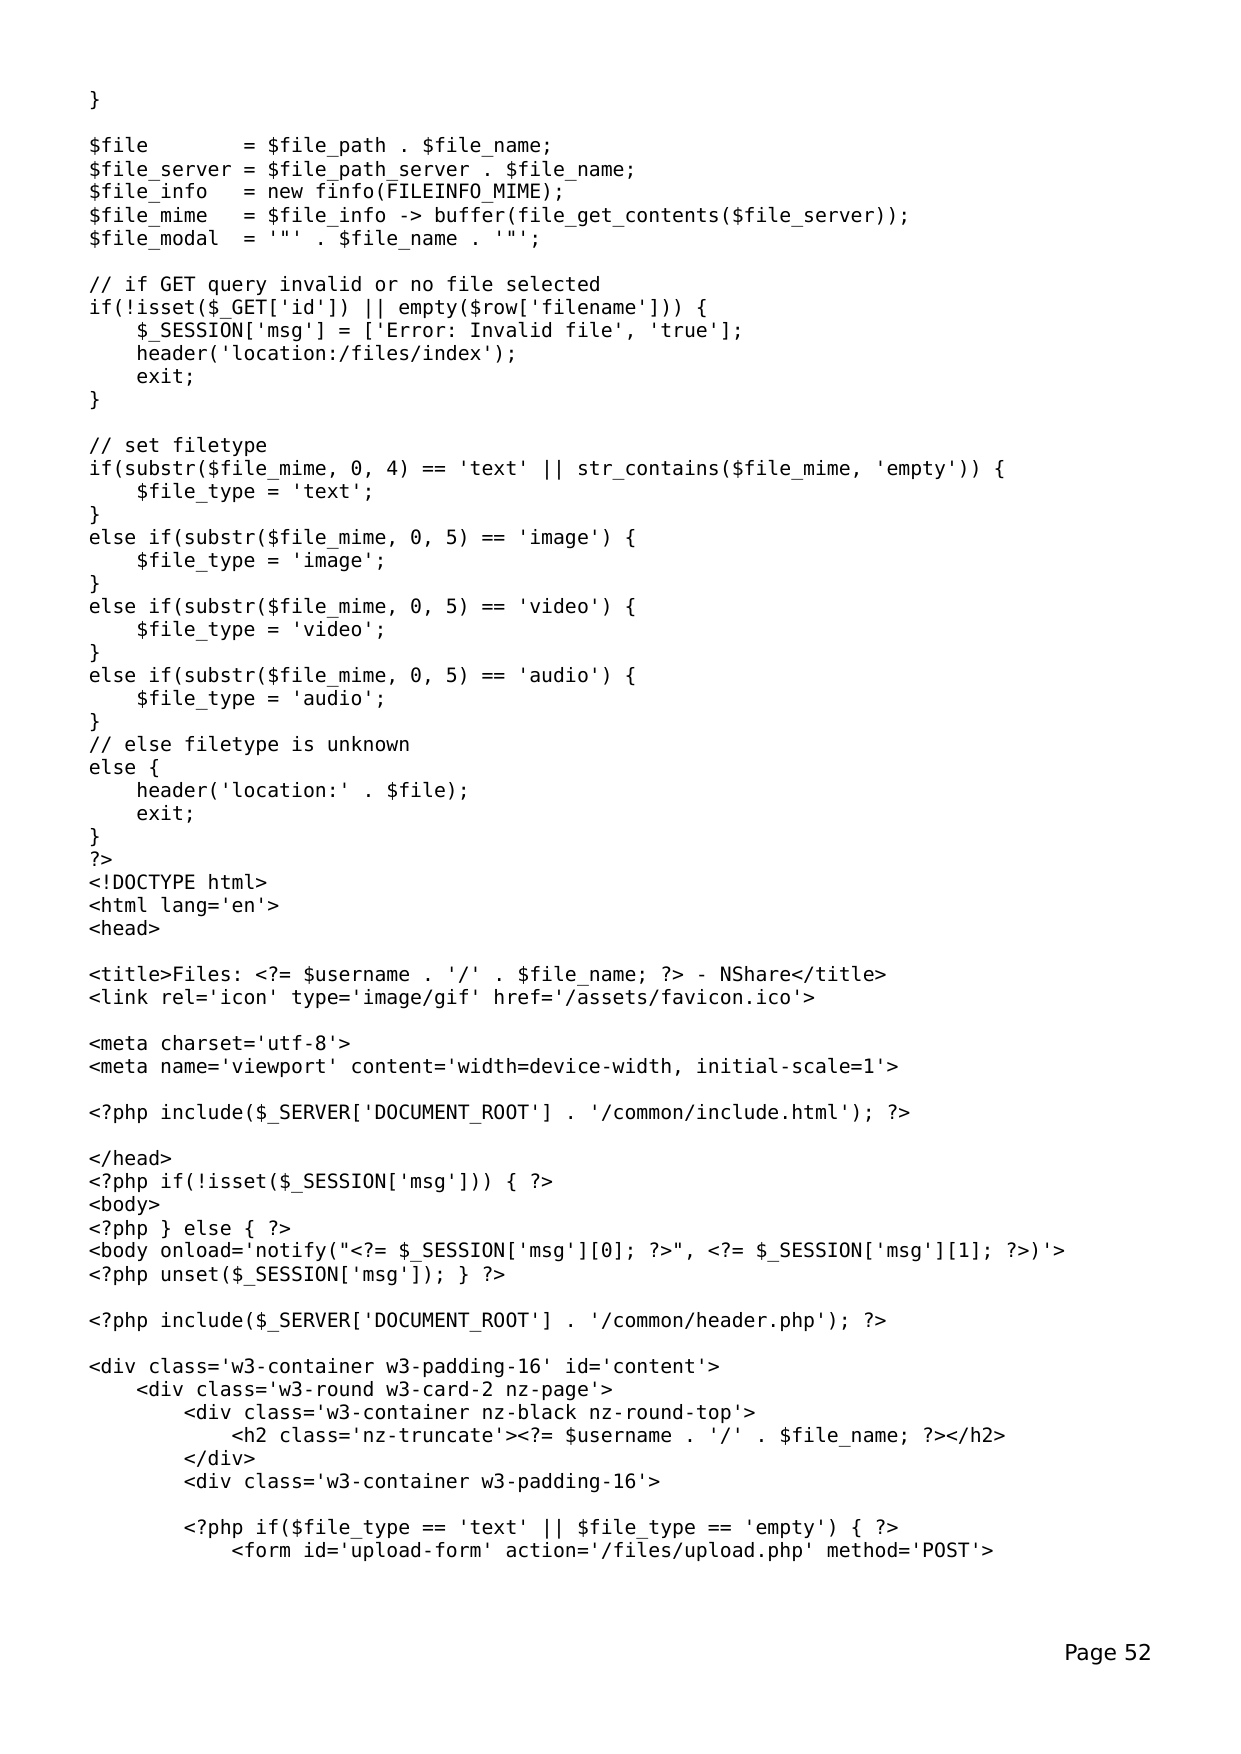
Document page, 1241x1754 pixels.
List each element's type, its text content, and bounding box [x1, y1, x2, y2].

text <link rel='icon' type='image/gif' href='/assets/favicon.ico'> [88, 986, 1152, 1009]
text <?php include($_SERVER['DOCUMENT_ROOT'] . '/common/header.php'); ?> [88, 1309, 1152, 1332]
text } [88, 88, 1152, 112]
text $file = $file_path . $file_name; [88, 134, 1152, 158]
text </head> [88, 1147, 1152, 1171]
text // if GET query invalid or no file selected [88, 273, 1152, 296]
text header('location:' . $file); [88, 779, 1152, 802]
text exit; [88, 802, 1152, 825]
text exit; [88, 365, 1152, 388]
text <h2 class='nz-truncate'><?= $username . '/' . $file_name; ?></h2> [88, 1424, 1152, 1447]
text <?php if(!isset($_SESSION['msg'])) { ?> [88, 1171, 1152, 1193]
text <?php include($_SERVER['DOCUMENT_ROOT'] . '/common/include.html'); ?> [88, 1101, 1152, 1124]
text $file_info = new finfo(FILEINFO_MIME); [88, 181, 1152, 204]
text $_SESSION['msg'] = ['Error: Invalid file', 'true']; [88, 319, 1152, 342]
text $file_type = 'image'; [88, 549, 1152, 572]
text <?php unset($_SESSION['msg']); } ?> [88, 1263, 1152, 1286]
text header('location:/files/index'); [88, 342, 1152, 365]
text <head> [88, 917, 1152, 940]
text <div class='w3-container nz-black nz-round-top'> [88, 1401, 1152, 1424]
text if(!isset($_GET['id']) || empty($row['filename'])) { [88, 296, 1152, 319]
text else if(substr($file_mime, 0, 5) == 'image') { [88, 526, 1152, 549]
text else if(substr($file_mime, 0, 5) == 'audio') { [88, 664, 1152, 687]
text ?> [88, 848, 1152, 871]
text } [88, 572, 1152, 595]
text // set filetype [88, 434, 1152, 457]
text else if(substr($file_mime, 0, 5) == 'video') { [88, 595, 1152, 618]
text <?php } else { ?> [88, 1217, 1152, 1239]
text } [88, 710, 1152, 733]
text <meta name='viewport' content='width=device-width, initial-scale=1'> [88, 1055, 1152, 1078]
text </div> [88, 1447, 1152, 1470]
text <body onload='notify("<?= $_SESSION['msg'][0]; ?>", <?= $_SESSION['msg'][1]; ?>)'> [88, 1239, 1152, 1263]
text <div class='w3-round w3-card-2 nz-page'> [88, 1378, 1152, 1401]
text <?php if($file_type == 'text' || $file_type == 'empty') { ?> [88, 1516, 1152, 1539]
text <title>Files: <?= $username . '/' . $file_name; ?> - NShare</title> [88, 963, 1152, 986]
text if(substr($file_mime, 0, 4) == 'text' || str_contains($file_mime, 'empty')) { [88, 457, 1152, 480]
text $file_server = $file_path_server . $file_name; [88, 158, 1152, 181]
text <form id='upload-form' action='/files/upload.php' method='POST'> [88, 1539, 1152, 1562]
text $file_type = 'audio'; [88, 687, 1152, 710]
text } [88, 825, 1152, 848]
text <!DOCTYPE html> [88, 871, 1152, 894]
text $file_mime = $file_info -> buffer(file_get_contents($file_server)); [88, 204, 1152, 227]
text else { [88, 756, 1152, 779]
text <meta charset='utf-8'> [88, 1032, 1152, 1055]
text } [88, 641, 1152, 664]
text <html lang='en'> [88, 894, 1152, 917]
text // else filetype is unknown [88, 733, 1152, 756]
text } [88, 388, 1152, 411]
text <div class='w3-container w3-padding-16'> [88, 1470, 1152, 1493]
text $file_type = 'video'; [88, 618, 1152, 641]
text } [88, 503, 1152, 526]
text <body> [88, 1193, 1152, 1217]
text $file_type = 'text'; [88, 480, 1152, 503]
text <div class='w3-container w3-padding-16' id='content'> [88, 1355, 1152, 1378]
text $file_modal = '"' . $file_name . '"'; [88, 227, 1152, 250]
